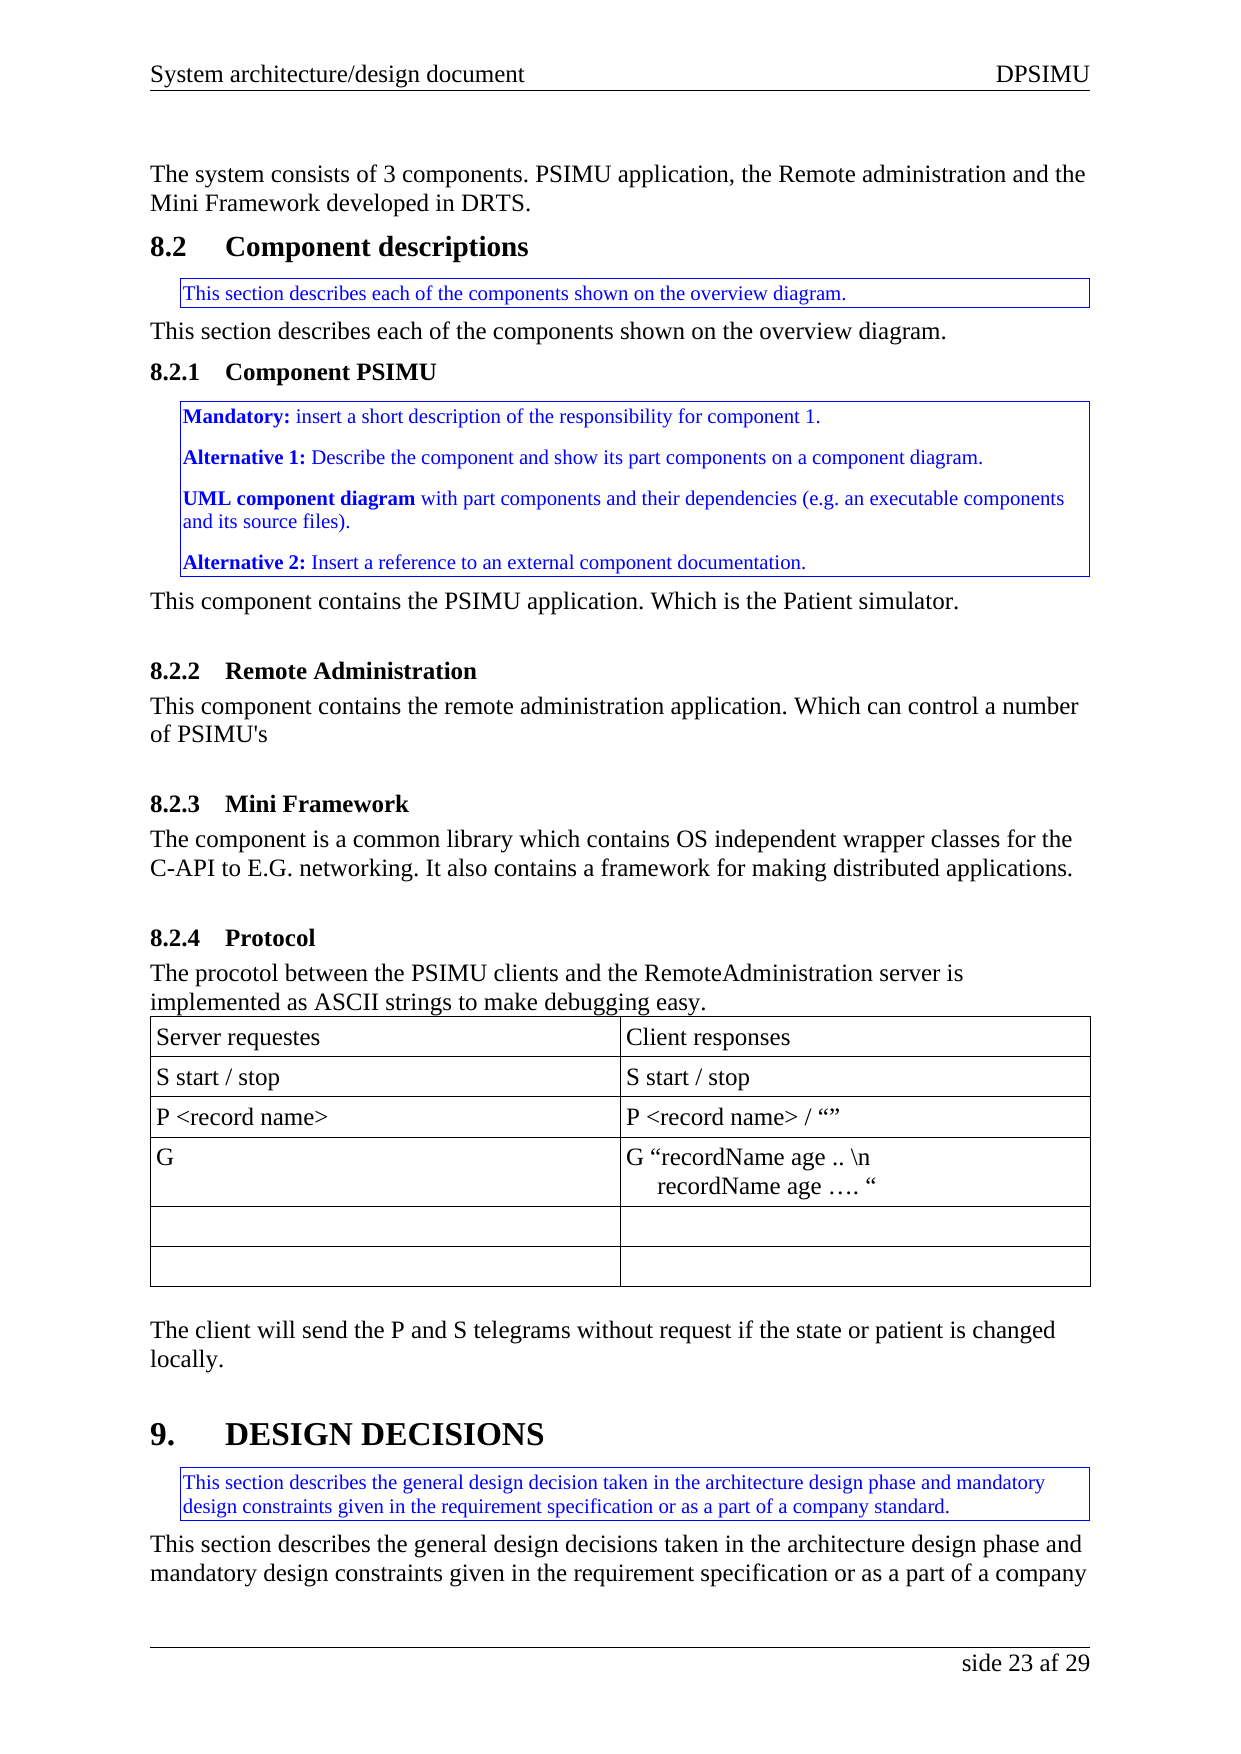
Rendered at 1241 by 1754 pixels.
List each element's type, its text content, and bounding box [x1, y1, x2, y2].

text The system consists of 3 components. PSIMU application, the Remote administration and the Mini Framework developed in DRTS. [150, 159, 1090, 217]
subtitle Protocol [150, 923, 1090, 952]
table_cell S start / stop [621, 1057, 1090, 1096]
text The client will send the P and S telegrams without request if the state or patient is changed locally. [150, 1315, 1090, 1373]
text Alternative 1: Describe the component and show its part components on a component diagram. [181, 442, 1089, 469]
text The component is a common library which contains OS independent wrapper classes for the C-API to E.G. networking. It also contains a framework for making distributed applications. [150, 824, 1090, 882]
text This component contains the remote administration application. Which can control a number of PSIMU's [150, 691, 1090, 748]
table_cell [151, 1247, 620, 1286]
text UML component diagram with part components and their dependencies (e.g. an executable components and its source files). [181, 482, 1089, 533]
table_header Server requestes [151, 1017, 620, 1056]
text This section describes each of the components shown on the overview diagram. [150, 316, 1090, 345]
table_cell P <record name> / “” [621, 1097, 1090, 1137]
table_cell [151, 1207, 620, 1246]
text This component contains the PSIMU application. Which is the Patient simulator. [150, 586, 1090, 614]
text Mandatory: insert a short description of the responsibility for component 1. [181, 402, 1089, 428]
text This section describes each of the components shown on the overview diagram. [181, 279, 1089, 307]
subtitle Component PSIMU [150, 357, 1090, 386]
table_cell G [151, 1138, 620, 1206]
subtitle Remote Administration [150, 656, 1090, 684]
text The procotol between the PSIMU clients and the RemoteAdministration server is implemented as ASCII strings to make debugging easy. [150, 958, 1090, 1016]
subtitle design decisions [150, 1414, 1090, 1452]
subtitle Mini Framework [150, 789, 1090, 818]
table_cell S start / stop [151, 1057, 620, 1096]
text This section describes the general design decision taken in the architecture design phase and mandatory design constraints given in the requirement specification or as a part of a company standard. [181, 1468, 1089, 1520]
table_header Client responses [621, 1017, 1090, 1056]
table_cell [621, 1207, 1090, 1246]
subtitle Component descriptions [150, 229, 1090, 263]
table_cell P <record name> [151, 1097, 620, 1137]
table_cell G “recordName age .. \n recordName age …. “ [621, 1138, 1090, 1206]
table_cell [621, 1247, 1090, 1286]
text This section describes the general design decisions taken in the architecture design phase and mandatory design constraints given in the requirement specification or as a part of a company [150, 1529, 1090, 1587]
text Alternative 2: Insert a reference to an external component documentation. [181, 547, 1089, 576]
